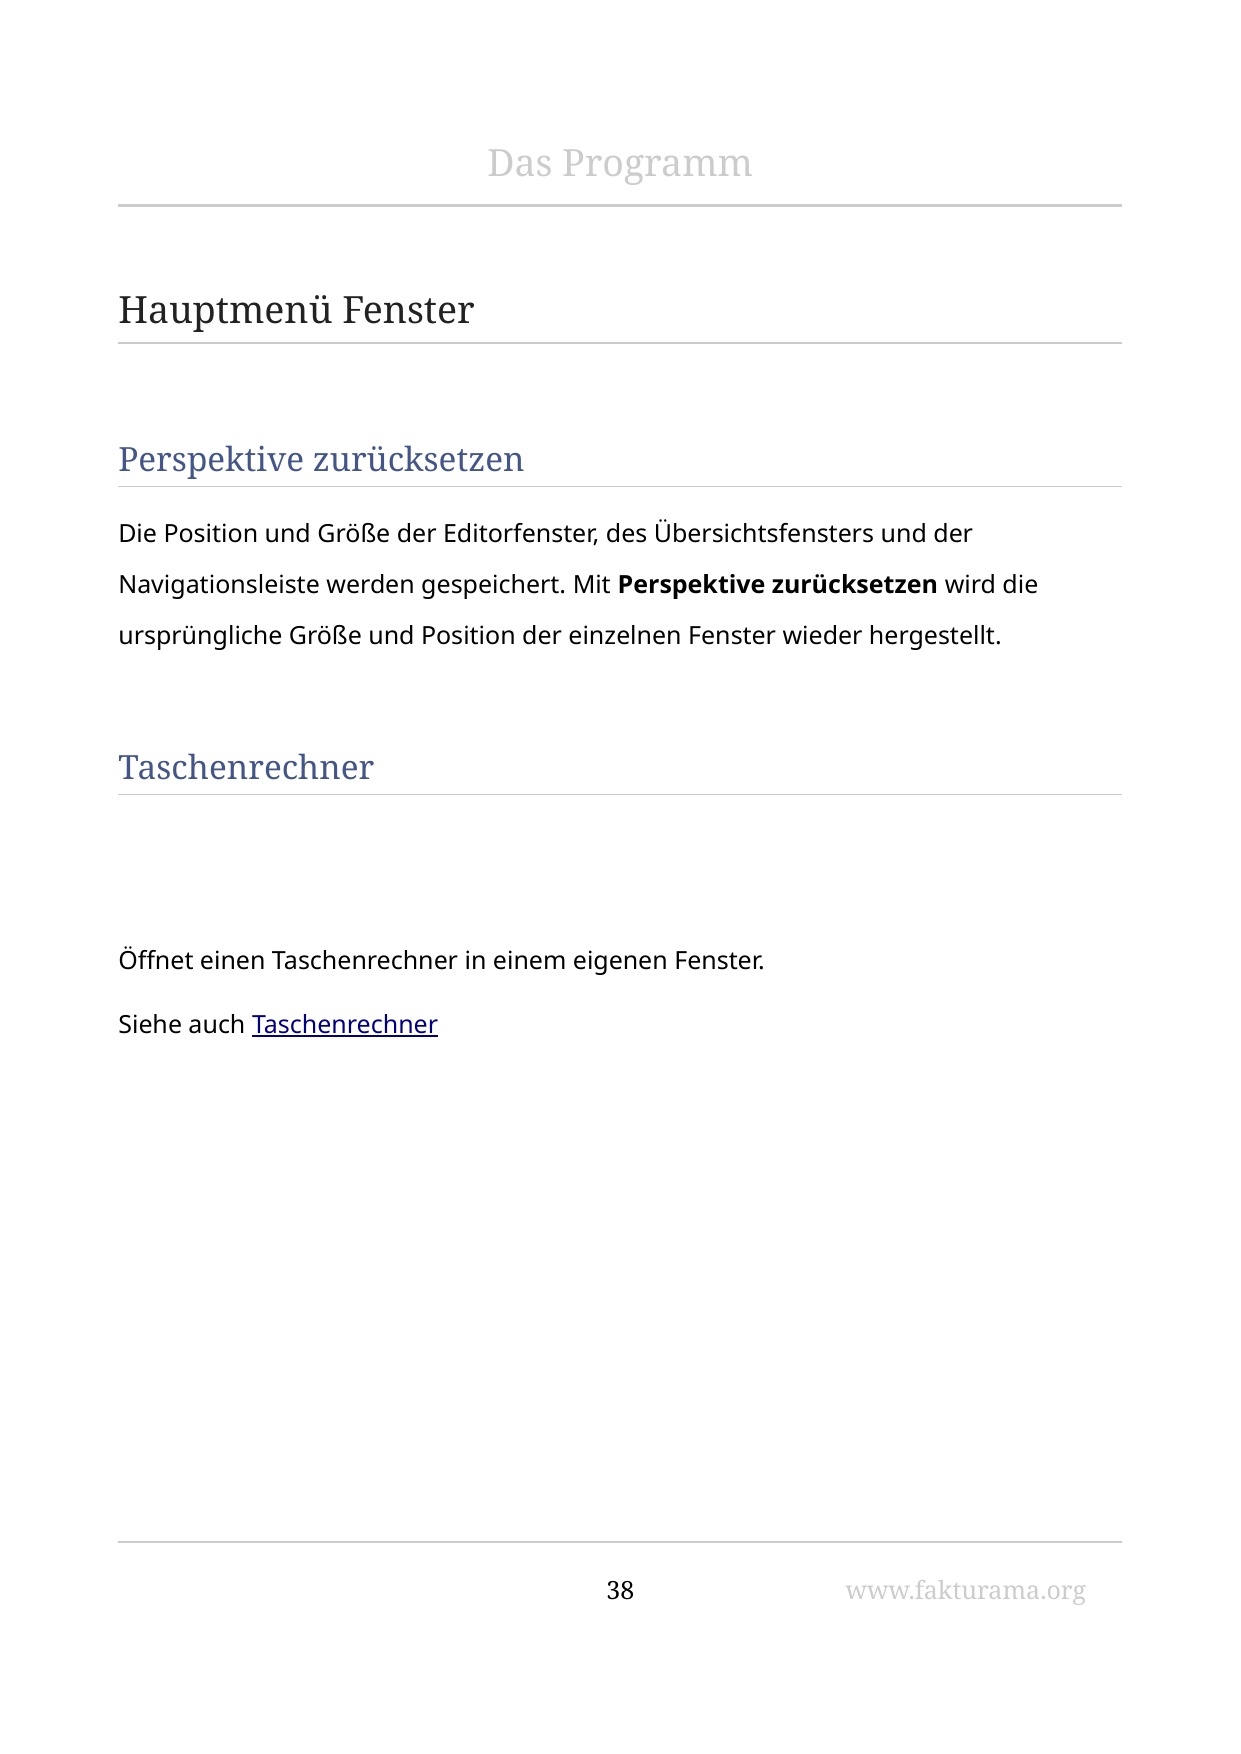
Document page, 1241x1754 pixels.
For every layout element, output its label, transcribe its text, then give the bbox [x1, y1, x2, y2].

text Öffnet einen Taschenrechner in einem eigenen Fenster. [118, 943, 1122, 977]
subtitle Perspektive zurücksetzen [118, 436, 1122, 486]
subtitle Taschenrechner [118, 744, 1122, 794]
subtitle Hauptmenü Fenster [118, 283, 1122, 342]
text Siehe auch Taschenrechner [118, 1006, 1122, 1040]
text Die Position und Größe der Editorfenster, des Übersichtsfensters und der Navigationsleiste werden gespeichert. Mit Perspektive zurücksetzen wird die ursprüngliche Größe und Position der einzelnen Fenster wieder hergestellt. [118, 516, 1122, 652]
